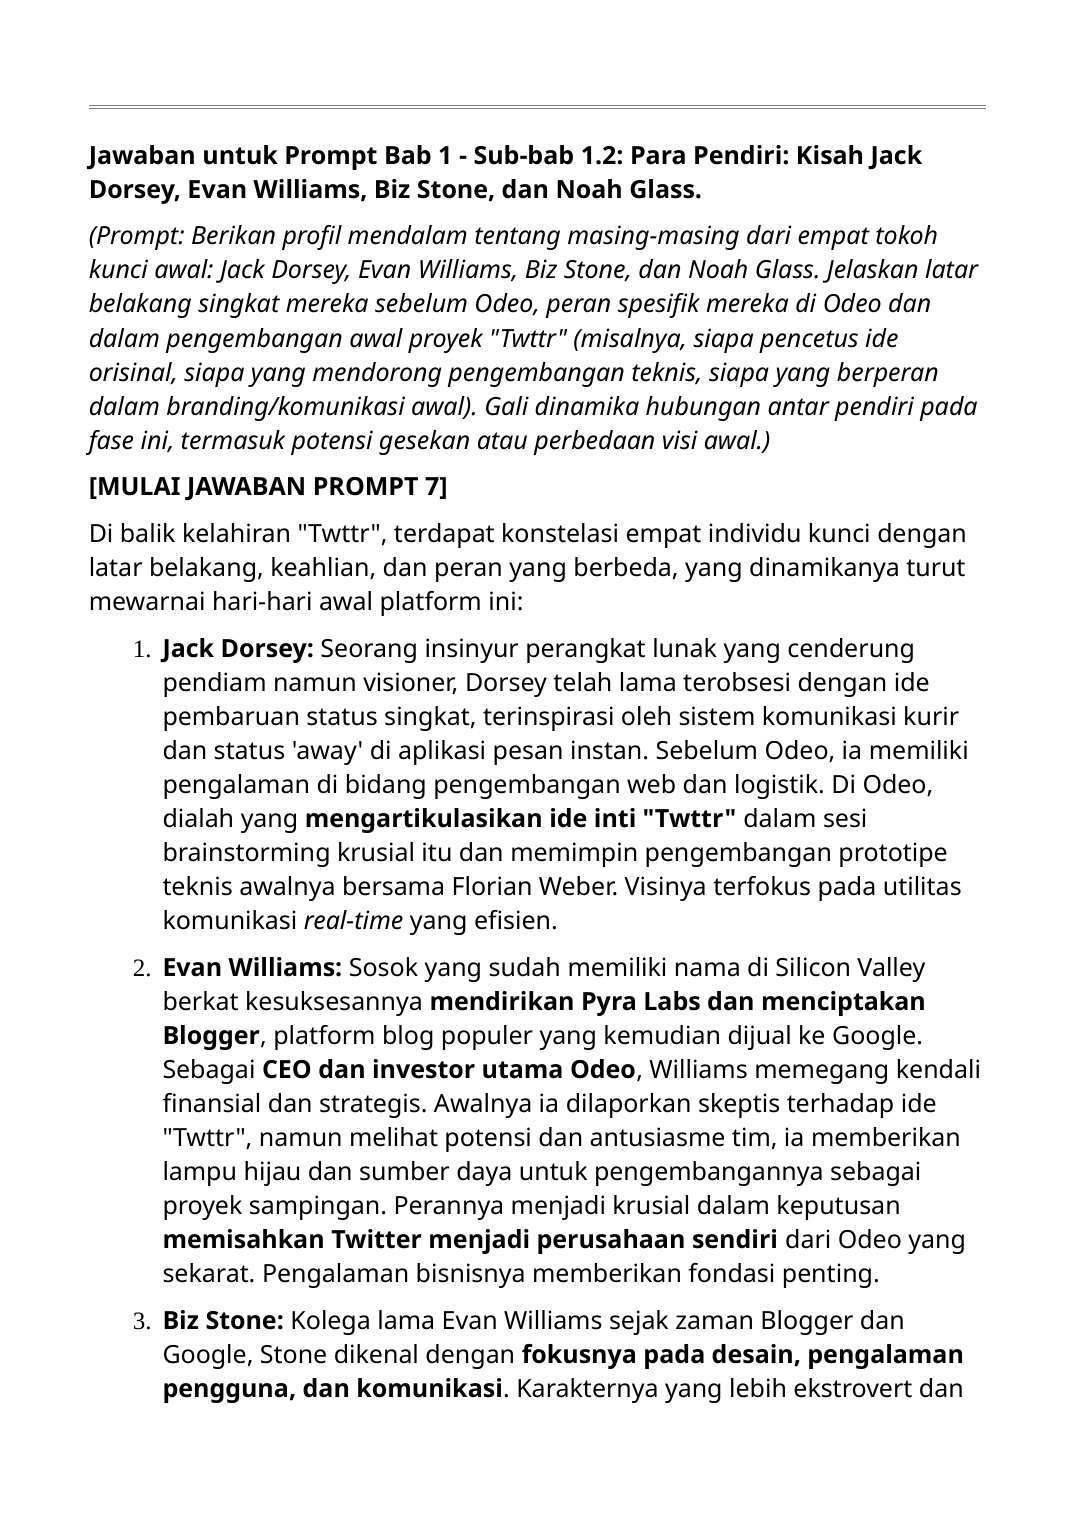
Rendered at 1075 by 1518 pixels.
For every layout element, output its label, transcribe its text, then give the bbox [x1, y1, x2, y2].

text Jawaban untuk Prompt Bab 1 - Sub-bab 1.2: Para Pendiri: Kisah Jack Dorsey, Evan Williams, Biz Stone, dan Noah Glass. [88, 137, 986, 206]
text Di balik kelahiran "Twttr", terdapat konstelasi empat individu kunci dengan latar belakang, keahlian, dan peran yang berbeda, yang dinamikanya turut mewarnai hari-hari awal platform ini: [88, 516, 986, 618]
list Evan Williams: Sosok yang sudah memiliki nama di Silicon Valley berkat kesuksesannya mendirikan Pyra Labs dan menciptakan Blogger, platform blog populer yang kemudian dijual ke Google. Sebagai CEO dan investor utama Odeo, Williams memegang kendali finansial dan strategis. Awalnya ia dilaporkan skeptis terhadap ide "Twttr", namun melihat potensi dan antusiasme tim, ia memberikan lampu hijau dan sumber daya untuk pengembangannya sebagai proyek sampingan. Perannya menjadi krusial dalam keputusan memisahkan Twitter menjadi perusahaan sendiri dari Odeo yang sekarat. Pengalaman bisnisnya memberikan fondasi penting. [133, 949, 986, 1290]
list Jack Dorsey: Seorang insinyur perangkat lunak yang cenderung pendiam namun visioner, Dorsey telah lama terobsesi dengan ide pembaruan status singkat, terinspirasi oleh sistem komunikasi kurir dan status 'away' di aplikasi pesan instan. Sebelum Odeo, ia memiliki pengalaman di bidang pengembangan web dan logistik. Di Odeo, dialah yang mengartikulasikan ide inti "Twttr" dalam sesi brainstorming krusial itu dan memimpin pengembangan prototipe teknis awalnya bersama Florian Weber. Visinya terfokus pada utilitas komunikasi real-time yang efisien. [133, 630, 986, 937]
list Biz Stone: Kolega lama Evan Williams sejak zaman Blogger dan Google, Stone dikenal dengan fokusnya pada desain, pengalaman pengguna, dan komunikasi. Karakternya yang lebih ekstrovert dan [133, 1302, 986, 1404]
text (Prompt: Berikan profil mendalam tentang masing-masing dari empat tokoh kunci awal: Jack Dorsey, Evan Williams, Biz Stone, dan Noah Glass. Jelaskan latar belakang singkat mereka sebelum Odeo, peran spesifik mereka di Odeo dan dalam pengembangan awal proyek "Twttr" (misalnya, siapa pencetus ide orisinal, siapa yang mendorong pengembangan teknis, siapa yang berperan dalam branding/komunikasi awal). Gali dinamika hubungan antar pendiri pada fase ini, termasuk potensi gesekan atau perbedaan visi awal.) [88, 218, 986, 456]
text [MULAI JAWABAN PROMPT 7] [88, 469, 986, 503]
